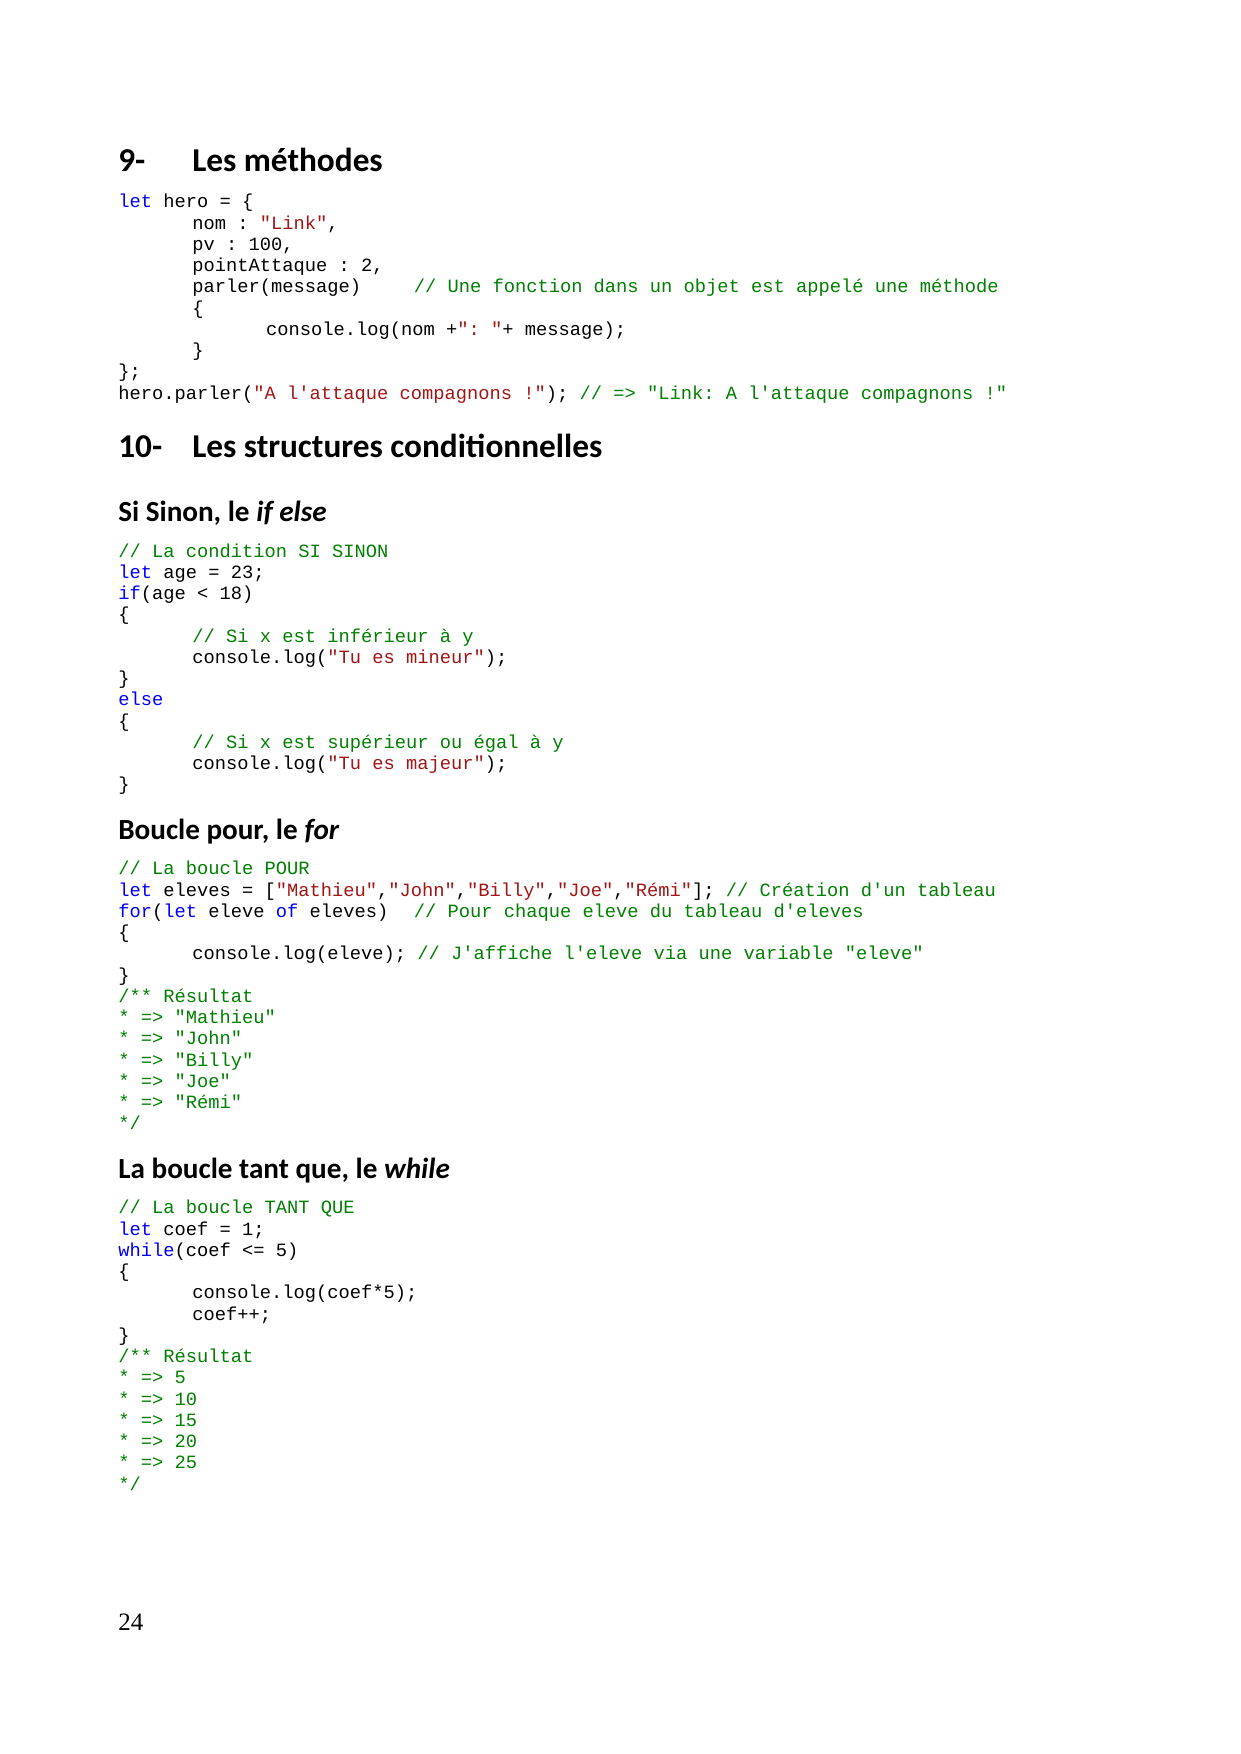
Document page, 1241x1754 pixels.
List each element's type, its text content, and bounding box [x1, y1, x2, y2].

text pointAttaque : 2, [118, 256, 1122, 277]
text console.log(eleve); // J'affiche l'eleve via une variable "eleve" [118, 944, 1122, 965]
text * => "Rémi" [118, 1093, 1122, 1114]
text * => 10 [118, 1389, 1122, 1411]
text { [118, 923, 1122, 944]
text parler(message) // Une fonction dans un objet est appelé une méthode [118, 277, 1122, 298]
text coef++; [118, 1304, 1122, 1326]
text hero.parler("A l'attaque compagnons !"); // => "Link: A l'attaque compagnons !" [118, 383, 1122, 405]
text console.log(nom +": "+ message); [118, 320, 1122, 341]
text nom : "Link", [118, 213, 1122, 235]
text let coef = 1; [118, 1219, 1122, 1241]
text } [118, 775, 1122, 796]
text else [118, 690, 1122, 711]
text }; [118, 362, 1122, 383]
text /** Résultat [118, 987, 1122, 1008]
subtitle Boucle pour, le for [118, 811, 1122, 847]
text let eleves = ["Mathieu","John","Billy","Joe","Rémi"]; // Création d'un tableau [118, 880, 1122, 902]
subtitle Si Sinon, le if else [118, 493, 1122, 529]
text { [118, 711, 1122, 733]
text // Si x est supérieur ou égal à y [118, 733, 1122, 754]
text } [118, 341, 1122, 362]
text * => "Billy" [118, 1050, 1122, 1072]
text */ [118, 1474, 1122, 1496]
text } [118, 669, 1122, 690]
text * => 5 [118, 1368, 1122, 1389]
text console.log("Tu es mineur"); [118, 648, 1122, 669]
text * => "John" [118, 1029, 1122, 1050]
text /** Résultat [118, 1347, 1122, 1368]
text if(age < 18) [118, 584, 1122, 605]
text pv : 100, [118, 235, 1122, 256]
text // Si x est inférieur à y [118, 626, 1122, 648]
text // La condition SI SINON [118, 541, 1122, 563]
subtitle La boucle tant que, le while [118, 1150, 1122, 1186]
subtitle Les méthodes [118, 139, 1122, 180]
text { [118, 605, 1122, 626]
text } [118, 965, 1122, 987]
text { [118, 298, 1122, 320]
text console.log("Tu es majeur"); [118, 754, 1122, 775]
text { [118, 1262, 1122, 1283]
text let hero = { [118, 192, 1122, 213]
text * => 25 [118, 1453, 1122, 1474]
text * => 20 [118, 1432, 1122, 1453]
text */ [118, 1114, 1122, 1135]
text while(coef <= 5) [118, 1241, 1122, 1262]
text let age = 23; [118, 563, 1122, 584]
text console.log(coef*5); [118, 1283, 1122, 1304]
text for(let eleve of eleves) // Pour chaque eleve du tableau d'eleves [118, 902, 1122, 923]
text * => "Mathieu" [118, 1008, 1122, 1029]
text * => 15 [118, 1411, 1122, 1432]
subtitle Les structures conditionnelles [118, 426, 1122, 466]
text // La boucle POUR [118, 859, 1122, 880]
text } [118, 1326, 1122, 1347]
text // La boucle TANT QUE [118, 1198, 1122, 1219]
text * => "Joe" [118, 1072, 1122, 1093]
